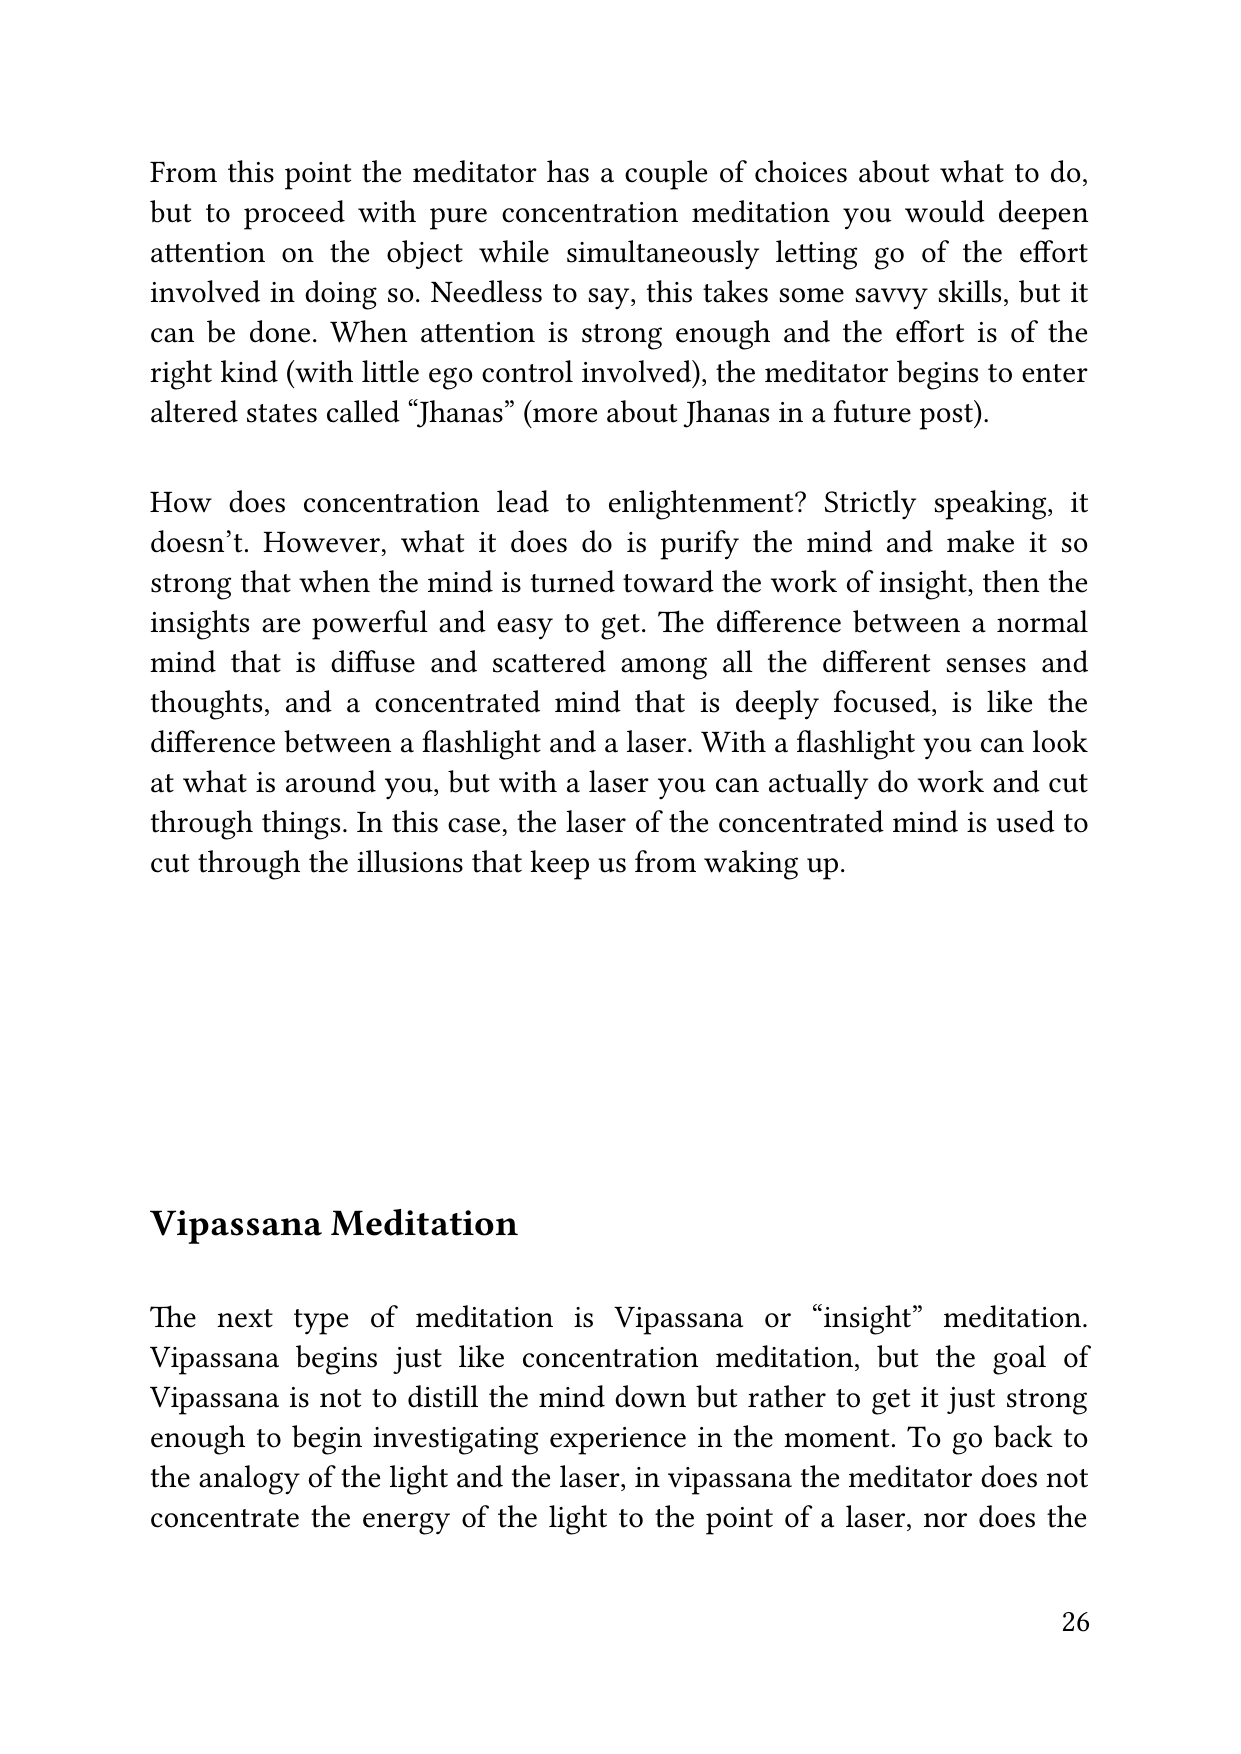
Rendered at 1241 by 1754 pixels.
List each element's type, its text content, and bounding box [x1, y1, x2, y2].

text From this point the meditator has a couple of choices about what to do, but to proceed with pure concentration meditation you would deepen attention on the object while simultaneously letting go of the effort involved in doing so. Needless to say, this takes some savvy skills, but it can be done. When attention is strong enough and the effort is of the right kind (with little ego control involved), the meditator begins to enter altered states called “Jhanas” (more about Jhanas in a future post). [150, 150, 1090, 430]
text How does concentration lead to enlightenment? Strictly speaking, it doesn’t. However, what it does do is purify the mind and make it so strong that when the mind is turned toward the work of insight, then the insights are powerful and easy to get. The difference between a normal mind that is diffuse and scattered among all the different senses and thoughts, and a concentrated mind that is deeply focused, is like the difference between a flashlight and a laser. With a flashlight you can look at what is around you, but with a laser you can actually do work and cut through things. In this case, the laser of the concentrated mind is used to cut through the illusions that keep us from waking up. [150, 480, 1090, 880]
subtitle Vipassana Meditation [150, 1200, 1090, 1245]
text The next type of meditation is Vipassana or “insight” meditation. Vipassana begins just like concentration meditation, but the goal of Vipassana is not to distill the mind down but rather to get it just strong enough to begin investigating experience in the moment. To go back to the analogy of the light and the laser, in vipassana the meditator does not concentrate the energy of the light to the point of a laser, nor does the [150, 1295, 1090, 1535]
